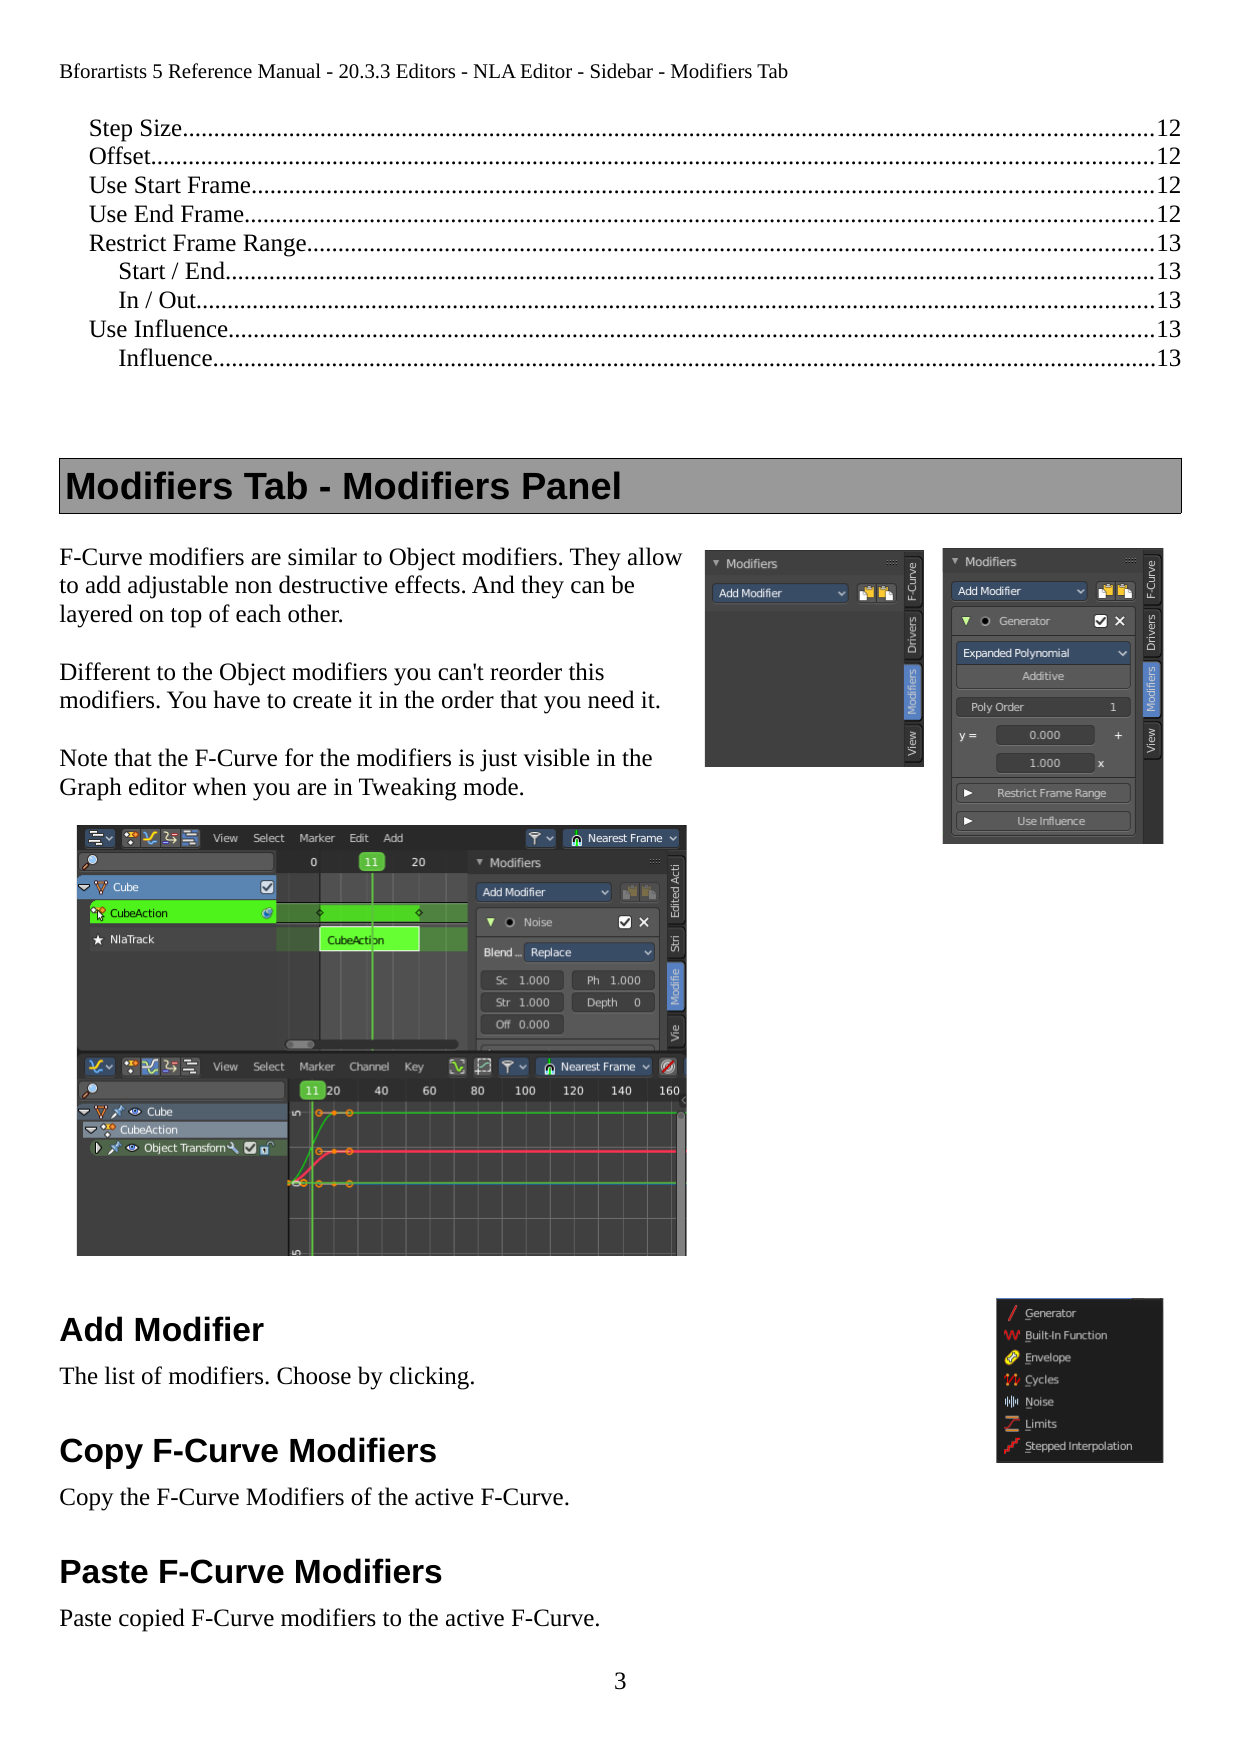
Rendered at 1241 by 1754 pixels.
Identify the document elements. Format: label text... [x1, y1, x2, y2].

table_header Modifiers Tab - Modifiers Panel [60, 459, 1181, 513]
text In / Out 13 [118, 285, 1181, 314]
text Use Influence 13 [88, 314, 1181, 343]
text Influence 13 [118, 343, 1181, 371]
text F-Curve modifiers are similar to Object modifiers. They allow to add adjustable non destructive effects. And they can be layered on top of each other. [59, 542, 1181, 628]
subtitle Paste F-Curve Modifiers [59, 1552, 1181, 1591]
text Step Size 12 [88, 113, 1181, 141]
text Copy the F-Curve Modifiers of the active F-Curve. [59, 1482, 1181, 1511]
text Paste copied F-Curve modifiers to the active F-Curve. [59, 1603, 1181, 1632]
text Different to the Object modifiers you can't reorder this modifiers. You have to create it in the order that you need it. [59, 657, 704, 714]
subtitle Copy F-Curve Modifiers [59, 1431, 1181, 1470]
picture [942, 548, 1164, 844]
subtitle [1164, 1310, 1181, 1349]
text Note that the F-Curve for the modifiers is just visible in the Graph editor when you are in Tweaking mode. [59, 743, 942, 800]
text The list of modifiers. Choose by clicking. [59, 1361, 996, 1390]
picture [996, 1298, 1164, 1463]
text Offset 12 [88, 141, 1181, 170]
subtitle Add Modifier [59, 1310, 996, 1349]
text Use End Frame 12 [88, 199, 1181, 228]
text Restrict Frame Range 13 [88, 228, 1181, 256]
text Start / End 13 [118, 256, 1181, 285]
picture [704, 550, 924, 767]
picture [76, 825, 687, 1256]
text Use Start Frame 12 [88, 170, 1181, 199]
